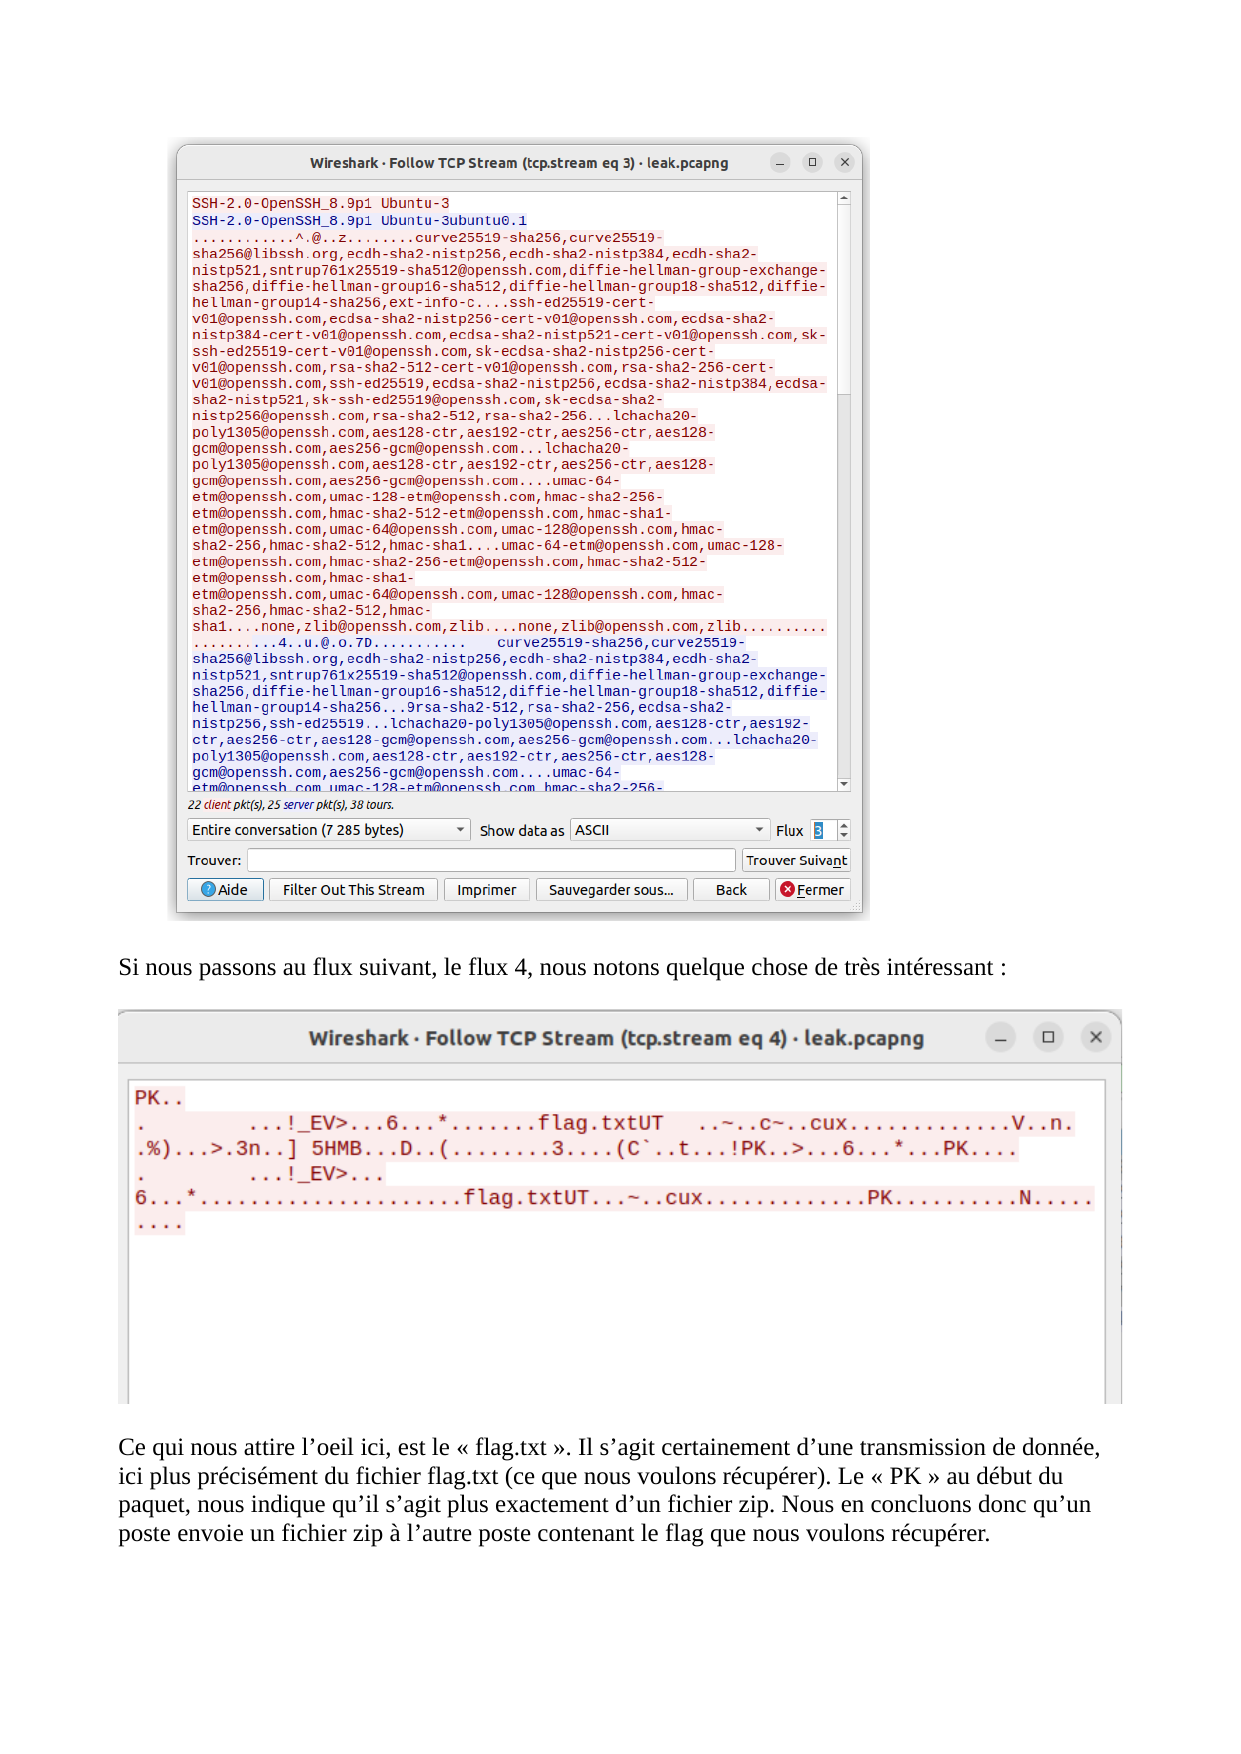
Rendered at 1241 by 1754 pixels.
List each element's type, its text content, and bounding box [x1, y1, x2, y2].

text Ce qui nous attire l’oeil ici, est le « flag.txt ». Il s’agit certainement d’une transmission de donnée, ici plus précisément du fichier flag.txt (ce que nous voulons récupérer). Le « PK » au début du paquet, nous indique qu’il s’agit plus exactement d’un fichier zip. Nous en concluons donc qu’un poste envoie un fichier zip à l’autre poste contenant le flag que nous voulons récupérer. [118, 1432, 1122, 1547]
picture [167, 137, 870, 921]
picture [118, 1009, 1123, 1404]
text Si nous passons au flux suivant, le flux 4, nous notons quelque chose de très intéressant : [118, 952, 1122, 981]
